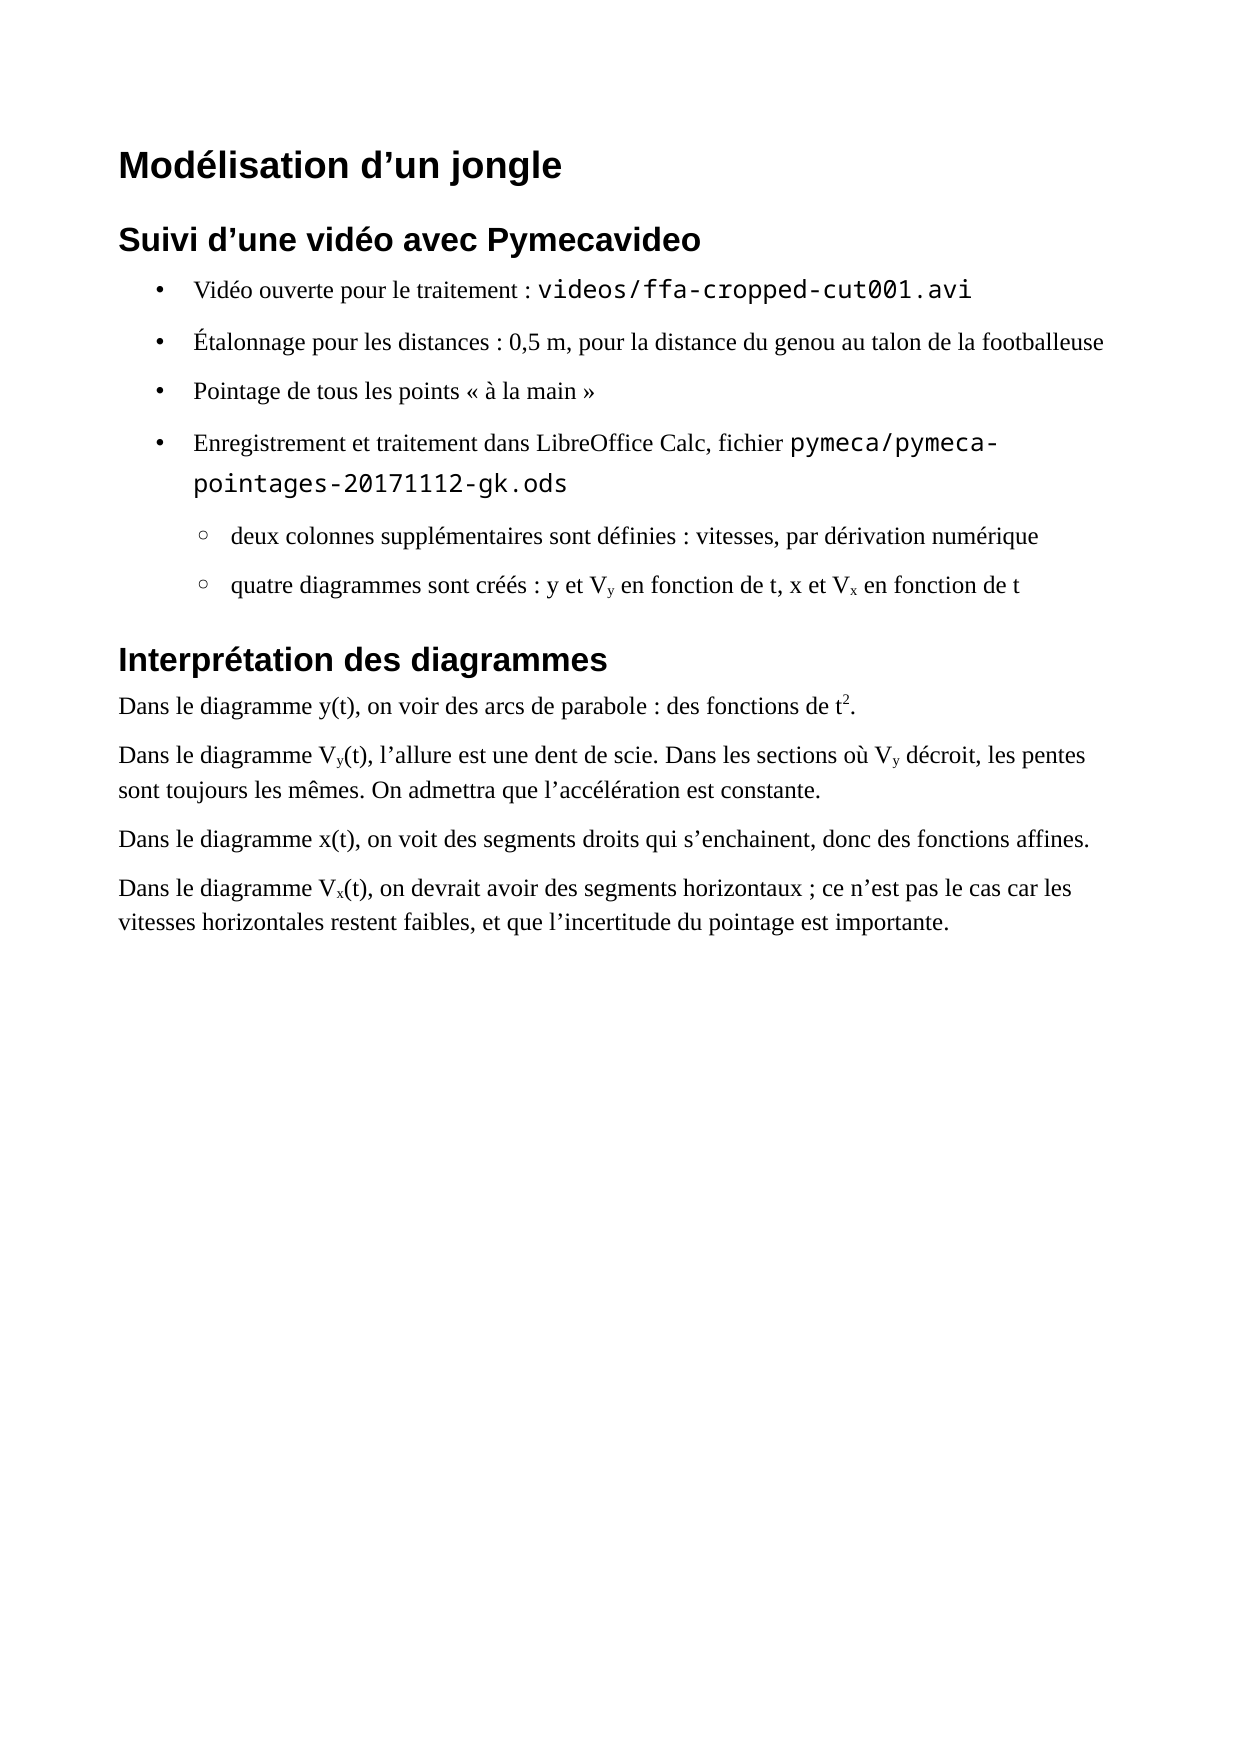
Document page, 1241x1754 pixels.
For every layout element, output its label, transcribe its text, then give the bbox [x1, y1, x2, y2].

text Dans le diagramme Vx(t), on devrait avoir des segments horizontaux ; ce n’est pas le cas car les vitesses horizontales restent faibles, et que l’incertitude du pointage est importante. [118, 873, 1122, 936]
subtitle Modélisation d’un jongle [118, 143, 1122, 187]
text Dans le diagramme y(t), on voir des arcs de parabole : des fonctions de t2. [118, 691, 1122, 720]
subtitle Interprétation des diagrammes [118, 640, 1122, 679]
list quatre diagrammes sont créés : y et Vy en fonction de t, x et Vx en fonction de t [193, 570, 1122, 599]
text Dans le diagramme x(t), on voit des segments droits qui s’enchainent, donc des fonctions affines. [118, 824, 1122, 852]
text Dans le diagramme Vy(t), l’allure est une dent de scie. Dans les sections où Vy décroit, les pentes sont toujours les mêmes. On admettra que l’accélération est constante. [118, 740, 1122, 803]
list Pointage de tous les points « à la main » [156, 376, 1122, 404]
list deux colonnes supplémentaires sont définies : vitesses, par dérivation numérique [193, 521, 1122, 550]
list Enregistrement et traitement dans LibreOffice Calc, fichier pymeca/pymeca-pointages-20171112-gk.ods [156, 425, 1122, 500]
list Étalonnage pour les distances : 0,5 m, pour la distance du genou au talon de la footballeuse [156, 327, 1122, 355]
subtitle Suivi d’une vidéo avec Pymecavideo [118, 220, 1122, 259]
list Vidéo ouverte pour le traitement : videos/ffa-cropped-cut001.avi [156, 271, 1122, 305]
